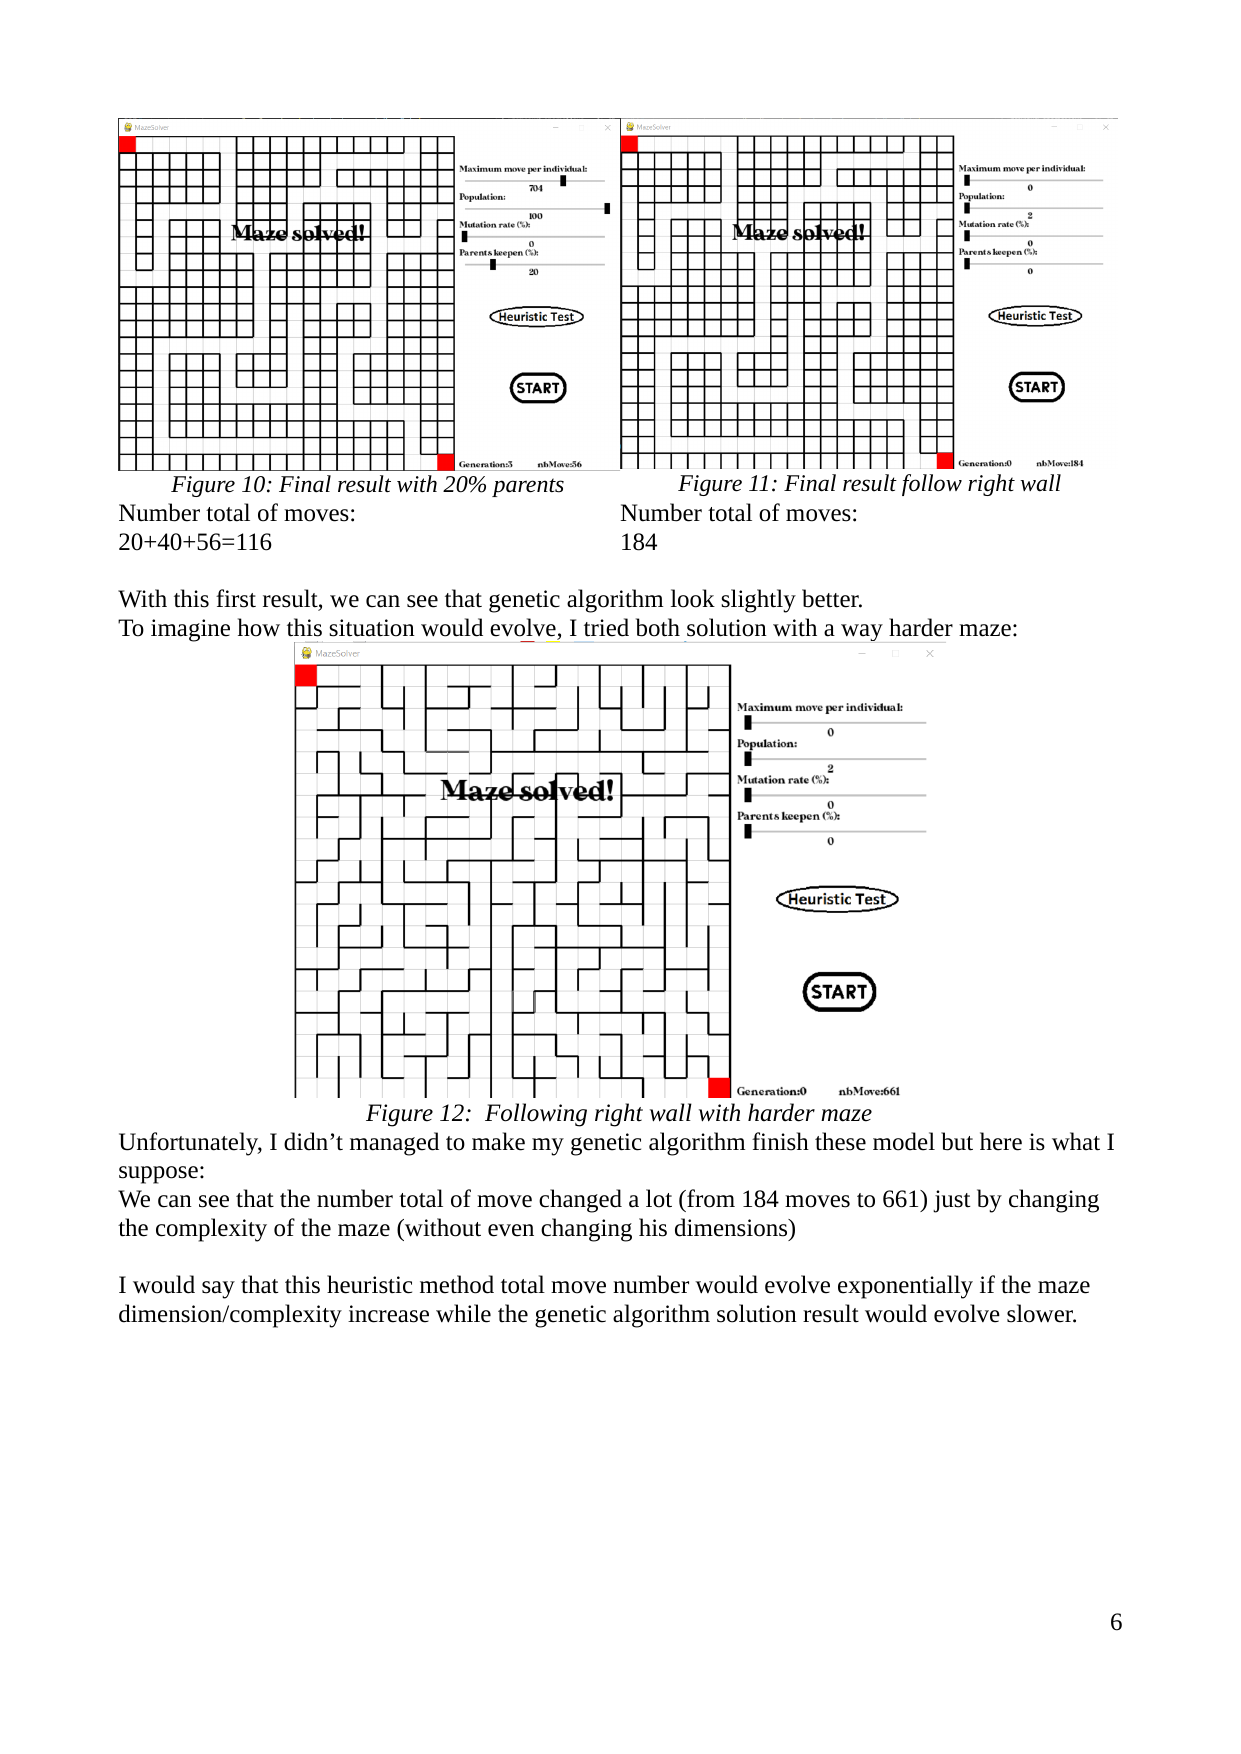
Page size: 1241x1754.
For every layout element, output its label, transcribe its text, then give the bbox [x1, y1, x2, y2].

text Figure 12: Following right wall with harder maze [118, 1098, 1122, 1127]
table_cell Number total of moves: 184 [620, 498, 1122, 556]
text I would say that this heuristic method total move number would evolve exponentially if the maze dimension/complexity increase while the genetic algorithm solution result would evolve slower. [118, 1271, 1122, 1328]
text We can see that the number total of move changed a lot (from 184 moves to 661) just by changing the complexity of the maze (without even changing his dimensions) [118, 1184, 1122, 1242]
table_header Figure 11: Final result follow right wall [620, 118, 1122, 498]
picture [294, 641, 947, 1098]
table_cell Number total of moves: 20+40+56=116 [118, 498, 620, 556]
text Unfortunately, I didn’t managed to make my genetic algorithm finish these model but here is what I suppose: [118, 1127, 1122, 1184]
text With this first result, we can see that genetic algorithm look slightly better. [118, 584, 1122, 613]
picture [118, 118, 1118, 471]
text To imagine how this situation would evolve, I tried both solution with a way harder maze: [118, 613, 1122, 642]
table_header Figure 10: Final result with 20% parents [118, 471, 620, 498]
